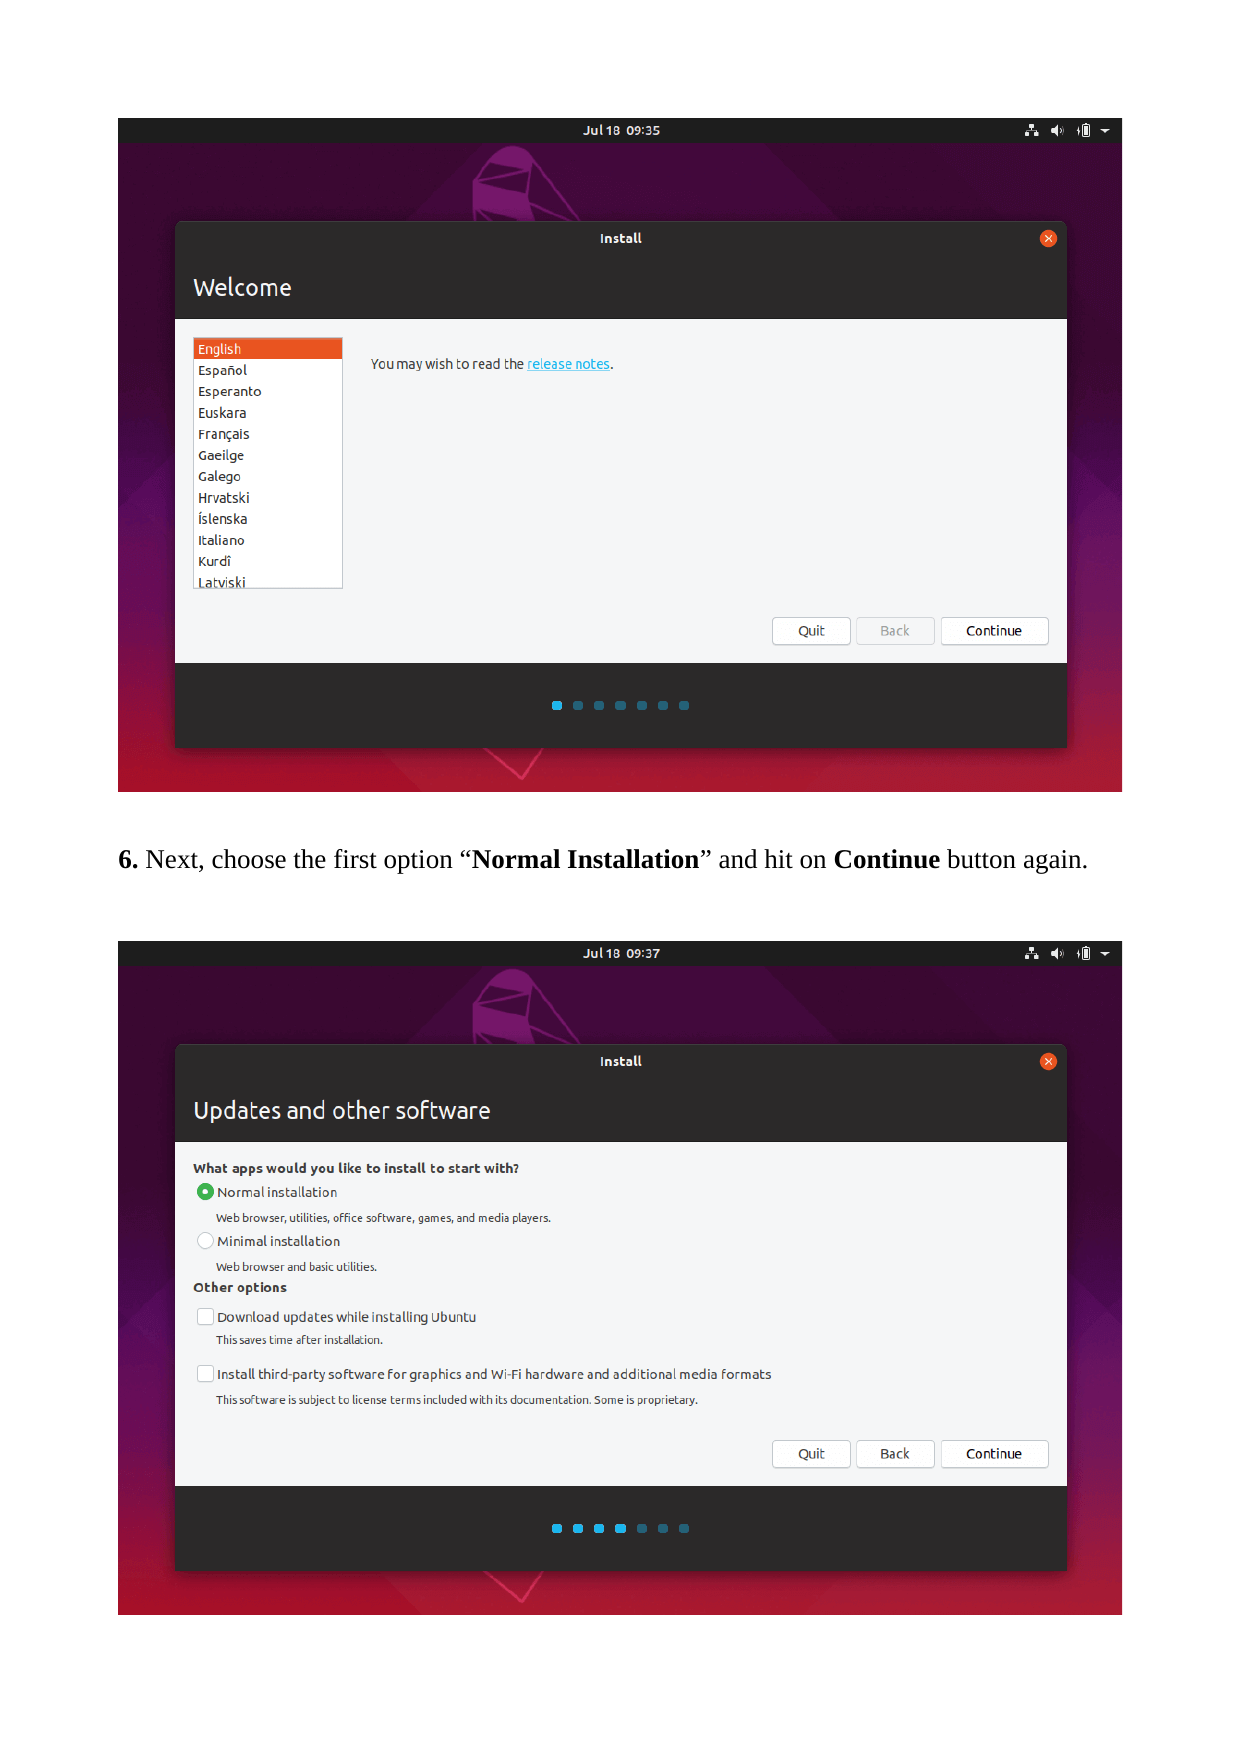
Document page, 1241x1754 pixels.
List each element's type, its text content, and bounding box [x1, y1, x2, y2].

picture [118, 941, 1123, 1615]
picture [118, 118, 1123, 792]
text 6. Next, choose the first option “Normal Installation” and hit on Continue button again. [118, 843, 1122, 875]
